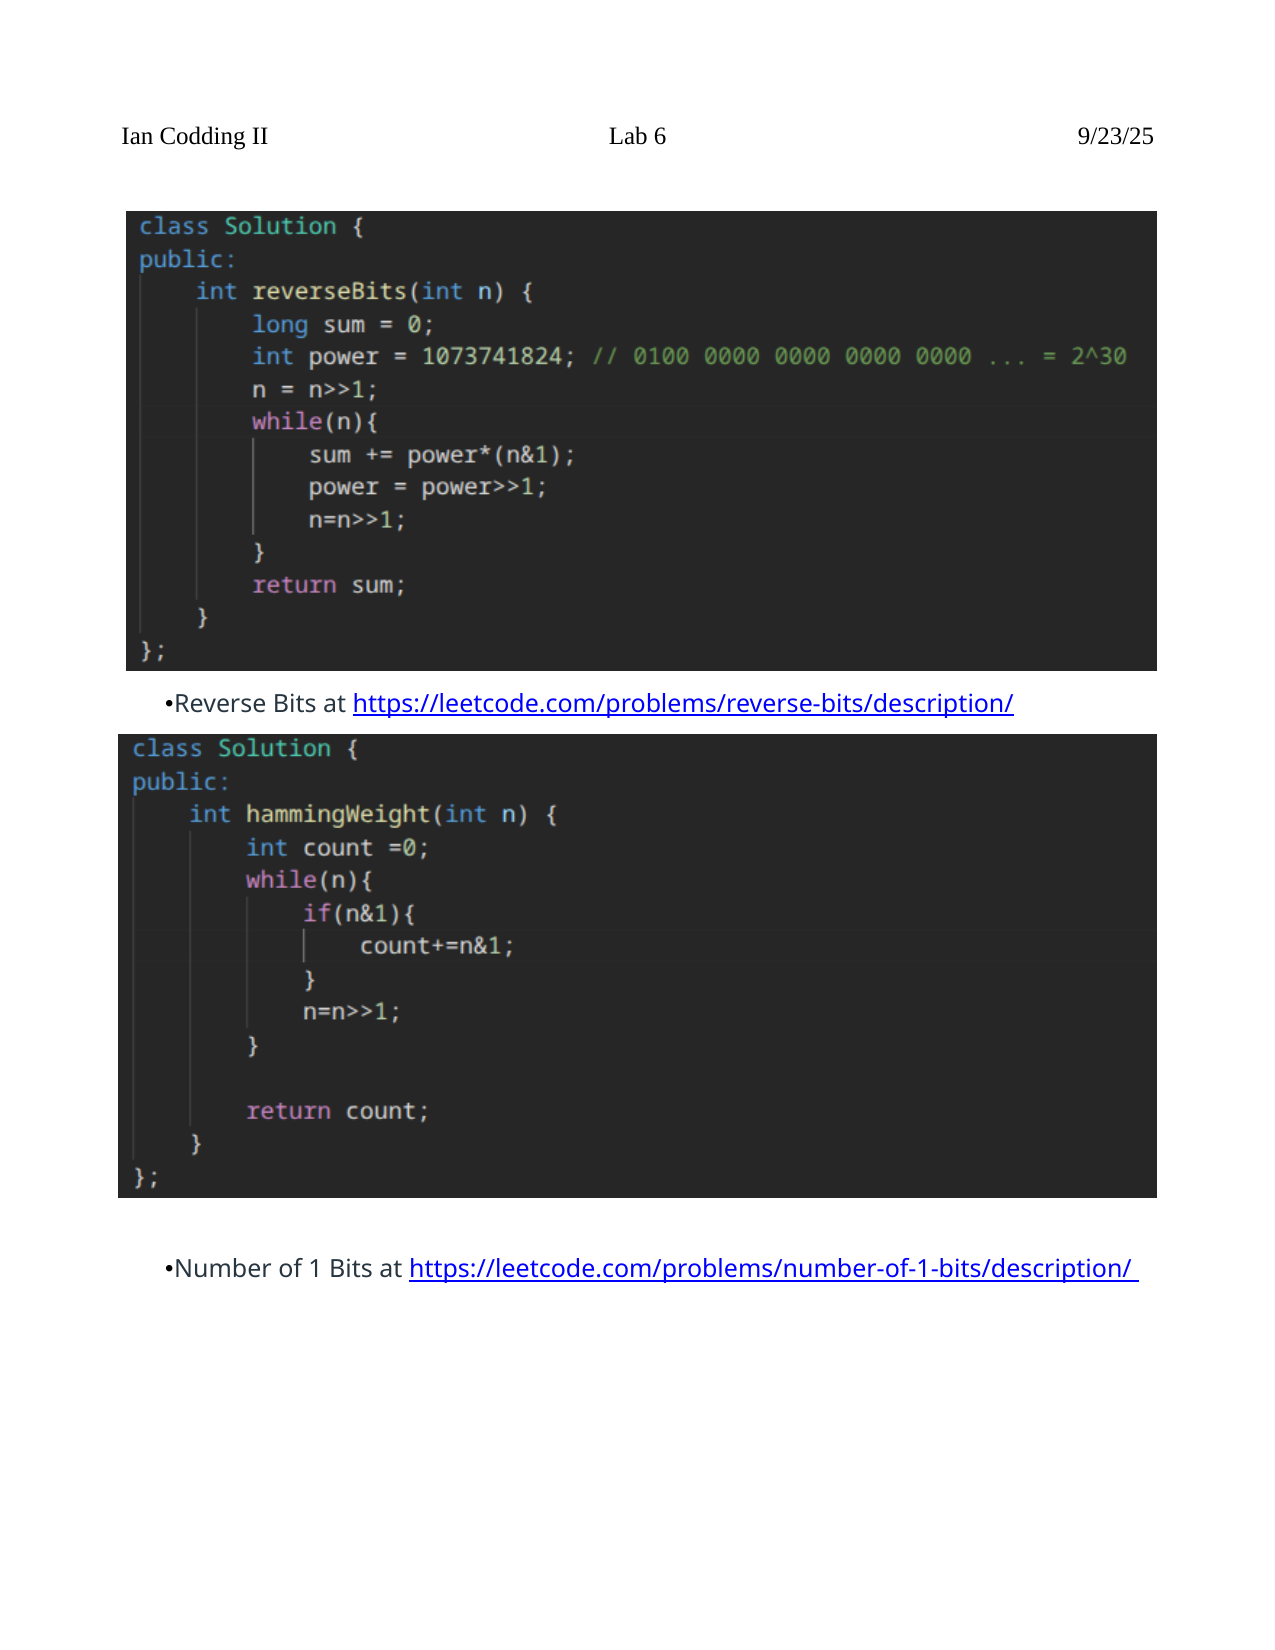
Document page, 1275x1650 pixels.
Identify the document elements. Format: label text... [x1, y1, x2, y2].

list Reverse Bits at https://leetcode.com/problems/reverse-bits/description/ [126, 686, 1157, 719]
picture [118, 734, 1157, 1198]
picture [126, 211, 1157, 671]
list Number of 1 Bits at https://leetcode.com/problems/number-of-1-bits/description/ [126, 1251, 1157, 1285]
